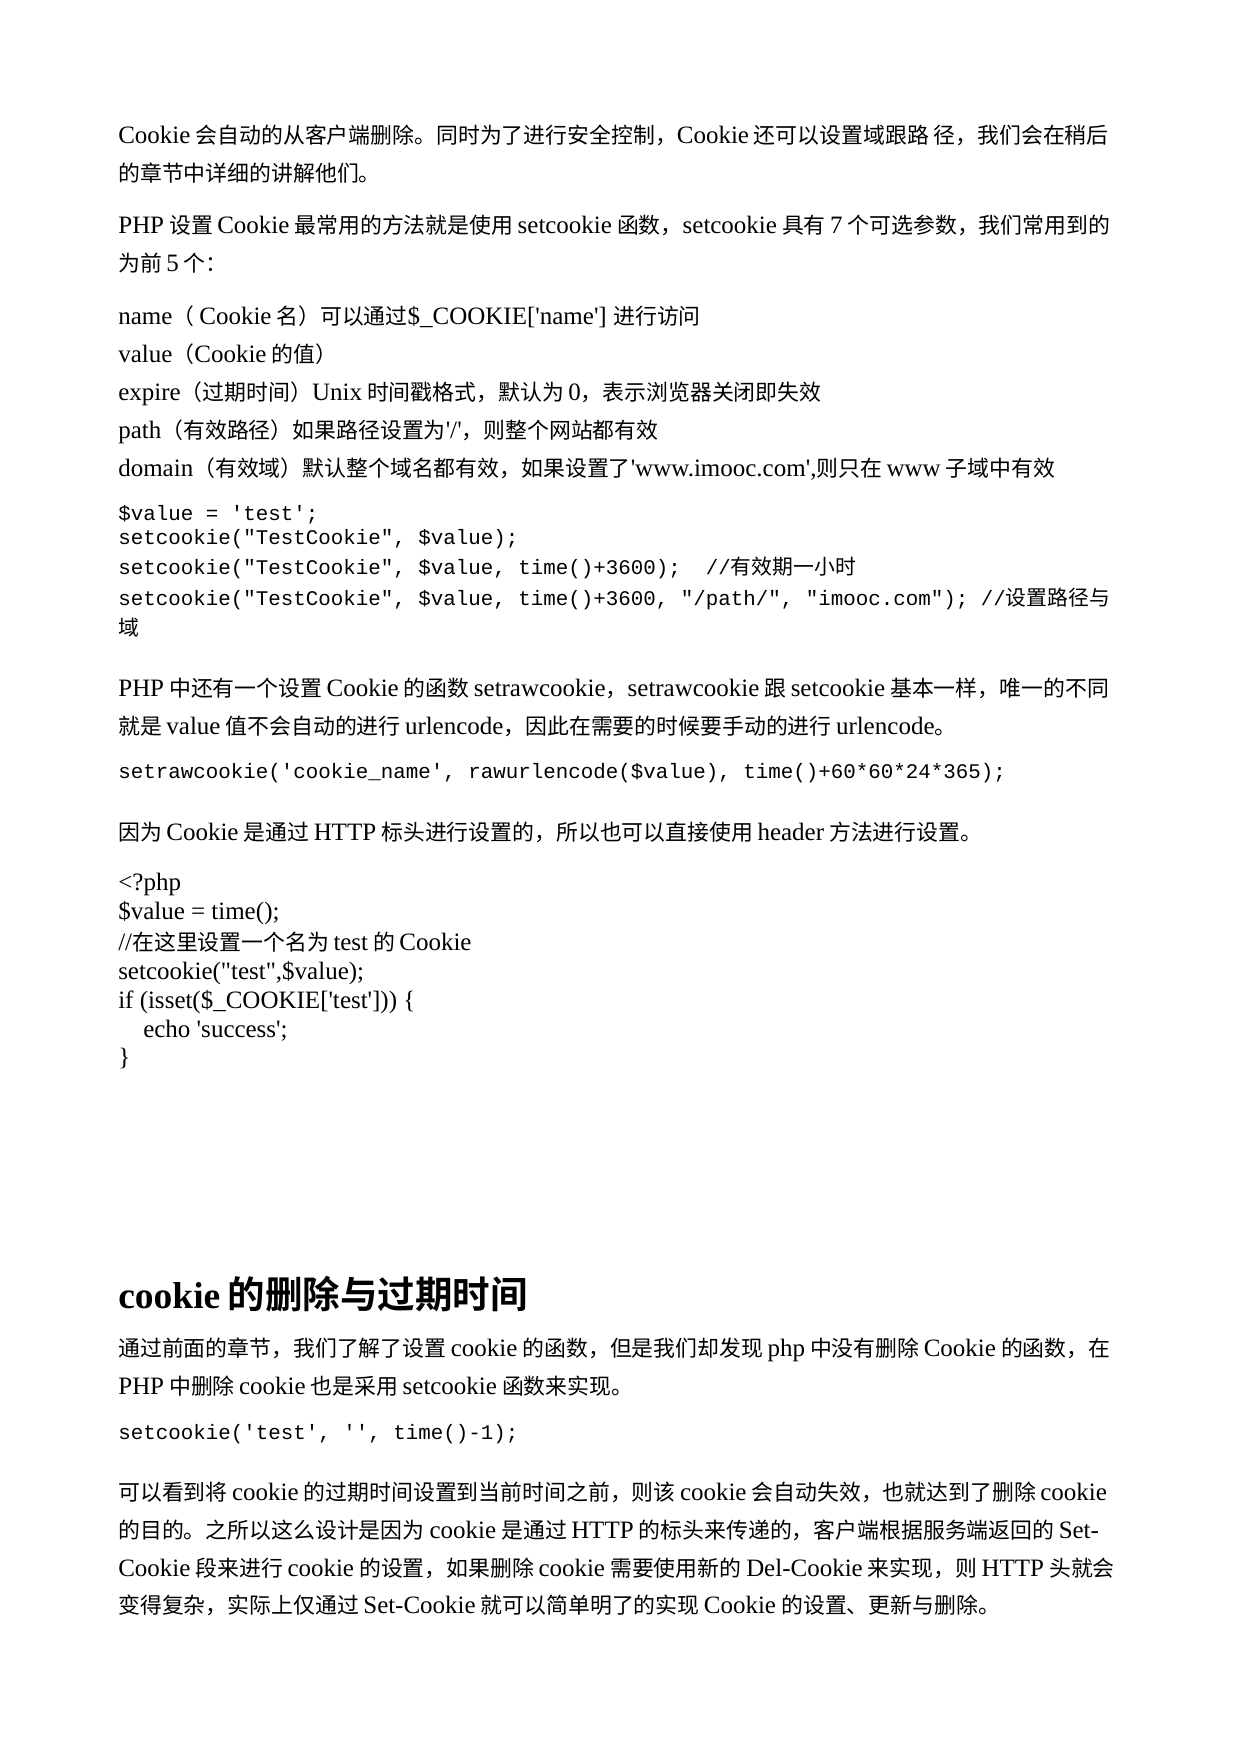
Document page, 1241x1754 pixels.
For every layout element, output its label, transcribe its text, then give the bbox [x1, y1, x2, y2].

subtitle cookie的删除与过期时间 [118, 1264, 1122, 1319]
text if (isset($_COOKIE['test'])) { [118, 985, 1122, 1014]
text 通过前面的章节，我们了解了设置cookie的函数，但是我们却发现php中没有删除Cookie的函数，在PHP中删除cookie也是采用setcookie函数来实现。 [118, 1331, 1122, 1401]
text } [118, 1042, 1122, 1071]
text echo 'success'; [118, 1014, 1122, 1042]
text setrawcookie('cookie_name', rawurlencode($value), time()+60*60*24*365); [118, 761, 1122, 785]
text setcookie('test', '', time()-1); [118, 1422, 1122, 1445]
text Cookie会自动的从客户端删除。同时为了进行安全控制，Cookie还可以设置域跟路 径，我们会在稍后的章节中详细的讲解他们。 [118, 118, 1122, 188]
text $value = time(); [118, 896, 1122, 924]
text <?php [118, 867, 1122, 896]
text setcookie("TestCookie", $value, time()+3600, "/path/", "imooc.com"); //设置路径与域 [118, 581, 1122, 641]
text setcookie("TestCookie", $value, time()+3600); //有效期一小时 [118, 550, 1122, 581]
text PHP设置Cookie最常用的方法就是使用setcookie函数，setcookie具有7个可选参数，我们常用到的为前5个： [118, 208, 1122, 278]
text name（ Cookie名）可以通过$_COOKIE['name'] 进行访问 value（Cookie的值） expire（过期时间）Unix时间戳格式，默认为0，表示浏览器关闭即失效 path（有效路径）如果路径设置为'/'，则整个网站都有效 domain（有效域）默认整个域名都有效，如果设置了'www.imooc.com',则只在www子域中有效 [118, 299, 1122, 482]
text 可以看到将cookie的过期时间设置到当前时间之前，则该cookie会自动失效，也就达到了删除cookie的目的。之所以这么设计是因为 cookie是通过HTTP的标头来传递的，客户端根据服务端返回的Set-Cookie段来进行cookie的设置，如果删除cookie需要使用新的 Del-Cookie来实现，则HTTP头就会变得复杂，实际上仅通过Set-Cookie就可以简单明了的实现Cookie的设置、更新与删除。 [118, 1475, 1122, 1620]
text setcookie("test",$value); [118, 956, 1122, 985]
text PHP中还有一个设置Cookie的函数setrawcookie，setrawcookie跟setcookie基本一样，唯一的不同就是value值不会自动的进行urlencode，因此在需要的时候要手动的进行urlencode。 [118, 671, 1122, 741]
text //在这里设置一个名为test的Cookie [118, 924, 1122, 956]
text setcookie("TestCookie", $value); [118, 527, 1122, 550]
text 因为Cookie是通过HTTP标头进行设置的，所以也可以直接使用header方法进行设置。 [118, 814, 1122, 846]
text $value = 'test'; [118, 503, 1122, 527]
